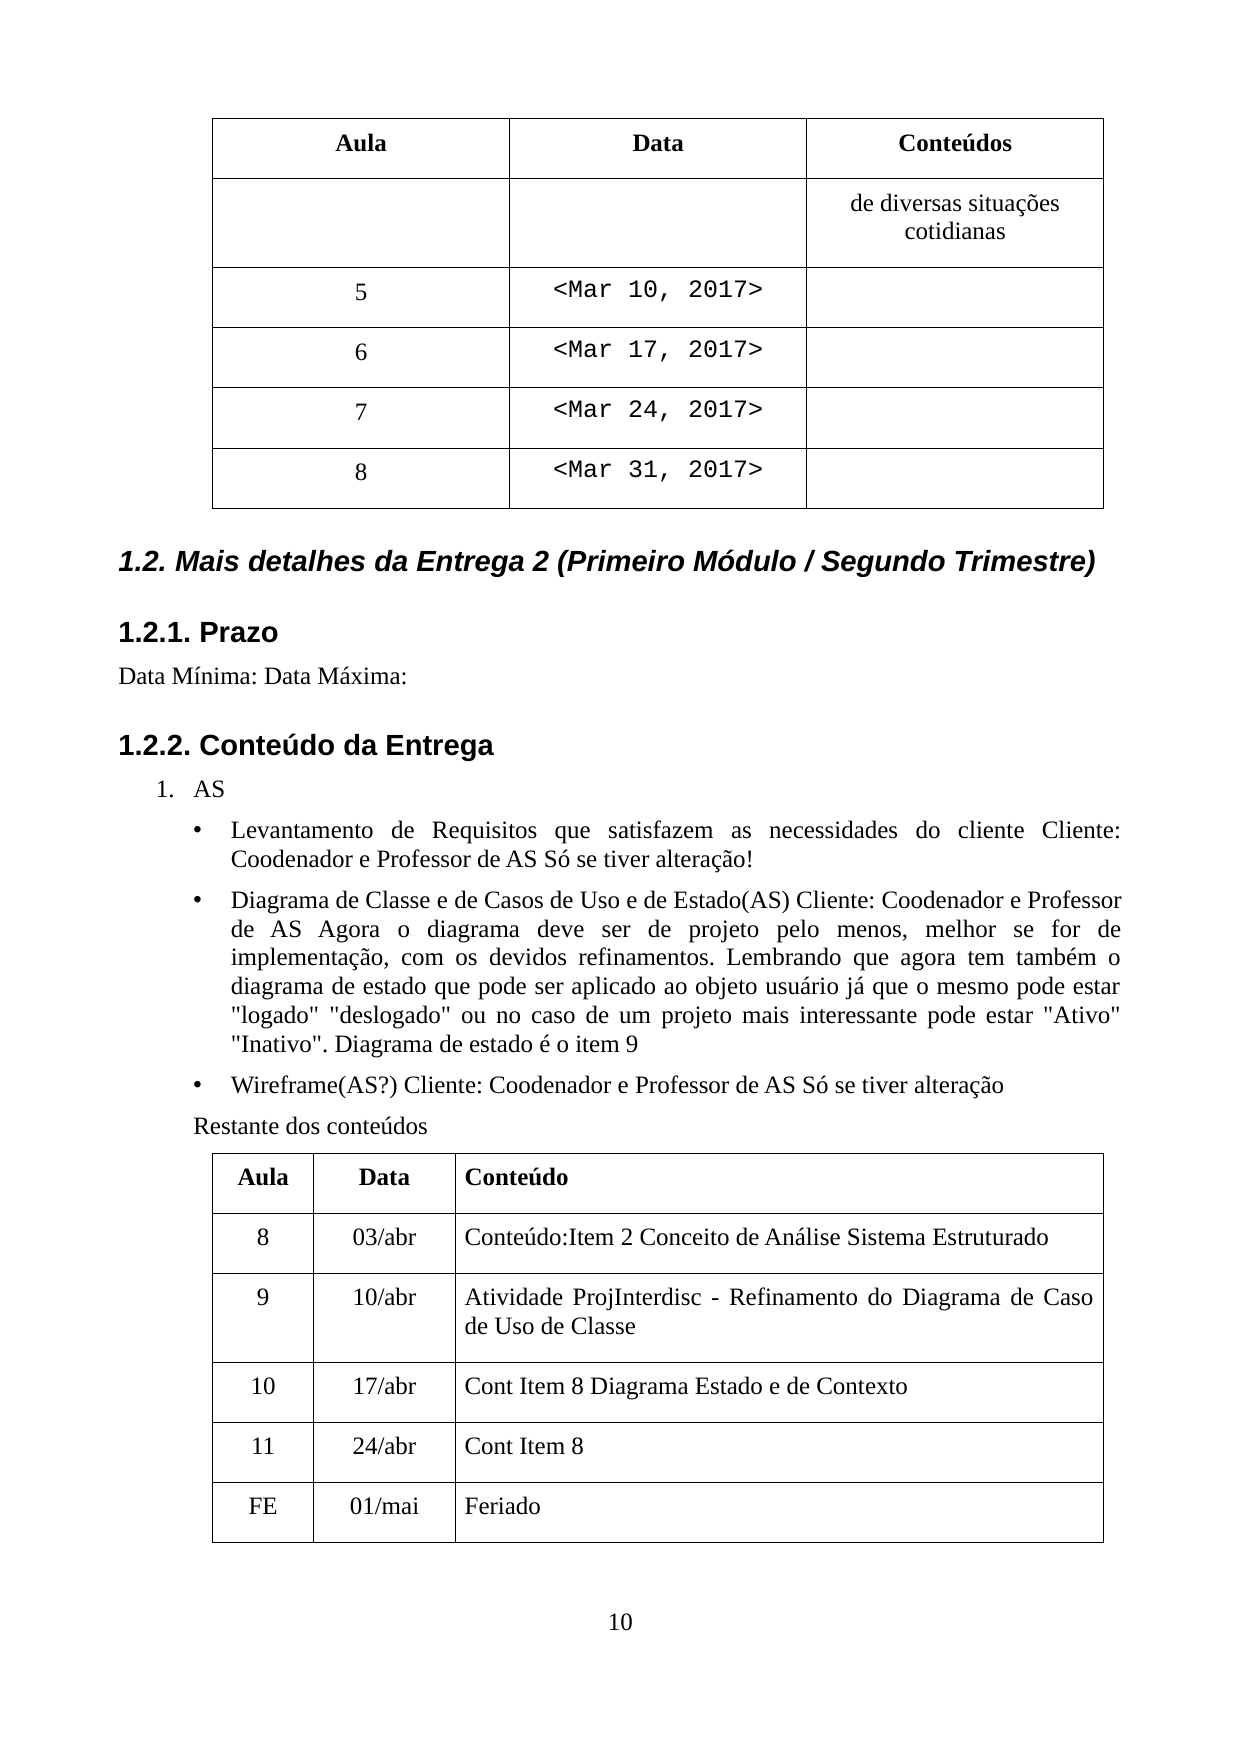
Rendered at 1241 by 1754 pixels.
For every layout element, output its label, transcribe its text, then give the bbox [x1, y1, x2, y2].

table_header Conteúdo [456, 1154, 1103, 1213]
table_cell 5 [213, 268, 509, 327]
list AS [156, 774, 1122, 802]
table_header Data [314, 1154, 455, 1213]
table_cell Atividade ProjInterdisc - Refinamento do Diagrama de Caso de Uso de Classe [456, 1274, 1103, 1362]
table_cell 8 [213, 1214, 313, 1273]
list Levantamento de Requisitos que satisfazem as necessidades do cliente Cliente: Coodenador e Professor de AS Só se tiver alteração! [193, 815, 1122, 872]
subtitle Conteúdo da Entrega [118, 728, 1122, 761]
subtitle Prazo [118, 615, 1122, 649]
table_header Data [510, 119, 806, 178]
table_cell <Mar 24, 2017> [510, 388, 806, 447]
table_header Aula [213, 1154, 313, 1213]
table_cell [807, 449, 1103, 507]
table_cell Cont Item 8 Diagrama Estado e de Contexto [456, 1363, 1103, 1422]
table_cell <Mar 10, 2017> [510, 268, 806, 327]
table_cell 7 [213, 388, 509, 447]
subtitle Mais detalhes da Entrega 2 (Primeiro Módulo / Segundo Trimestre) [118, 544, 1122, 578]
table_cell Feriado [456, 1483, 1103, 1542]
list Wireframe(AS?) Cliente: Coodenador e Professor de AS Só se tiver alteração [193, 1070, 1122, 1099]
table_cell 01/mai [314, 1483, 455, 1542]
list Diagrama de Classe e de Casos de Uso e de Estado(AS) Cliente: Coodenador e Professor de AS Agora o diagrama deve ser de projeto pelo menos, melhor se for de implementação, com os devidos refinamentos. Lembrando que agora tem também o diagrama de estado que pode ser aplicado ao objeto usuário já que o mesmo pode estar "logado" "deslogado" ou no caso de um projeto mais interessante pode estar "Ativo" "Inativo". Diagrama de estado é o item 9 [193, 885, 1122, 1057]
table_cell 9 [213, 1274, 313, 1362]
table_cell [213, 179, 509, 267]
table_cell FE [213, 1483, 313, 1542]
table_cell Cont Item 8 [456, 1423, 1103, 1482]
table_cell 03/abr [314, 1214, 455, 1273]
table_cell [807, 268, 1103, 327]
list Restante dos conteúdos [156, 1111, 1122, 1140]
table_header Conteúdos [807, 119, 1103, 178]
table_cell Conteúdo:Item 2 Conceito de Análise Sistema Estruturado [456, 1214, 1103, 1273]
table_cell [510, 179, 806, 267]
table_cell 24/abr [314, 1423, 455, 1482]
table_cell 17/abr [314, 1363, 455, 1422]
text Data Mínima: Data Máxima: [118, 661, 1122, 690]
table_cell 10 [213, 1363, 313, 1422]
table_cell <Mar 31, 2017> [510, 449, 806, 507]
table_cell de diversas situações cotidianas [807, 179, 1103, 267]
table_cell [807, 388, 1103, 447]
table_header Aula [213, 119, 509, 178]
table_cell <Mar 17, 2017> [510, 328, 806, 387]
table_cell 6 [213, 328, 509, 387]
table_cell 10/abr [314, 1274, 455, 1362]
table_cell [807, 328, 1103, 387]
table_cell 11 [213, 1423, 313, 1482]
table_cell 8 [213, 449, 509, 507]
